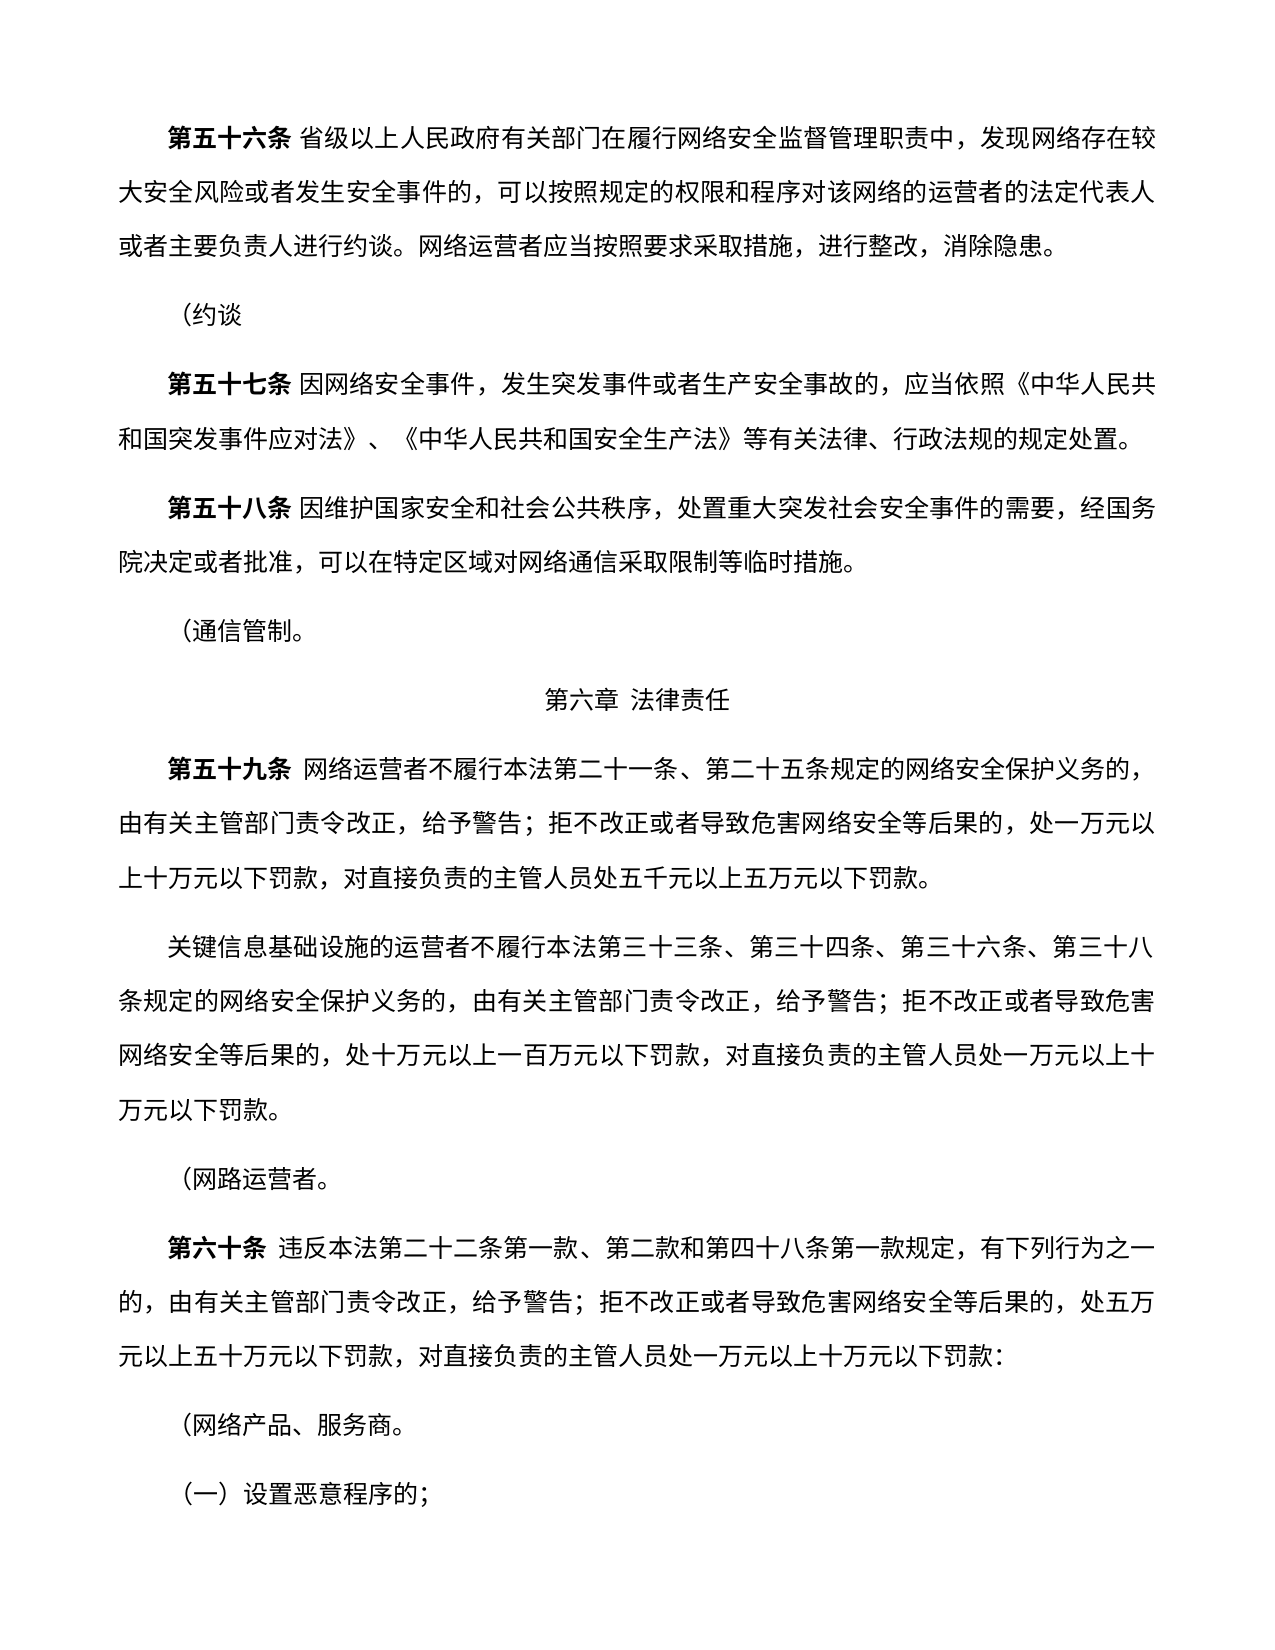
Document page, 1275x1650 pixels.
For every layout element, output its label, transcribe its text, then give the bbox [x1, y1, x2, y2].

text （一）设置恶意程序的； [118, 1475, 1157, 1511]
text 第五十九条 网络运营者不履行本法第二十一条、第二十五条规定的网络安全保护义务的，由有关主管部门责令改正，给予警告；拒不改正或者导致危害网络安全等后果的，处一万元以上十万元以下罚款，对直接负责的主管人员处五千元以上五万元以下罚款。 [118, 749, 1157, 894]
text 第五十七条 因网络安全事件，发生突发事件或者生产安全事故的，应当依照《中华人民共和国突发事件应对法》、《中华人民共和国安全生产法》等有关法律、行政法规的规定处置。 [118, 365, 1157, 455]
text （网络产品、服务商。 [118, 1406, 1157, 1442]
text 关键信息基础设施的运营者不履行本法第三十三条、第三十四条、第三十六条、第三十八条规定的网络安全保护义务的，由有关主管部门责令改正，给予警告；拒不改正或者导致危害网络安全等后果的，处十万元以上一百万元以下罚款，对直接负责的主管人员处一万元以上十万元以下罚款。 [118, 927, 1157, 1126]
text （网路运营者。 [118, 1159, 1157, 1195]
text 第五十六条 省级以上人民政府有关部门在履行网络安全监督管理职责中，发现网络存在较大安全风险或者发生安全事件的，可以按照规定的权限和程序对该网络的运营者的法定代表人或者主要负责人进行约谈。网络运营者应当按照要求采取措施，进行整改，消除隐患。 [118, 118, 1157, 263]
text 第六十条 违反本法第二十二条第一款、第二款和第四十八条第一款规定，有下列行为之一的，由有关主管部门责令改正，给予警告；拒不改正或者导致危害网络安全等后果的，处五万元以上五十万元以下罚款，对直接负责的主管人员处一万元以上十万元以下罚款： [118, 1228, 1157, 1373]
text 第五十八条 因维护国家安全和社会公共秩序，处置重大突发社会安全事件的需要，经国务院决定或者批准，可以在特定区域对网络通信采取限制等临时措施。 [118, 488, 1157, 579]
text （通信管制。 [118, 611, 1157, 648]
text 第六章 法律责任 [118, 680, 1157, 717]
text （约谈 [118, 296, 1157, 332]
